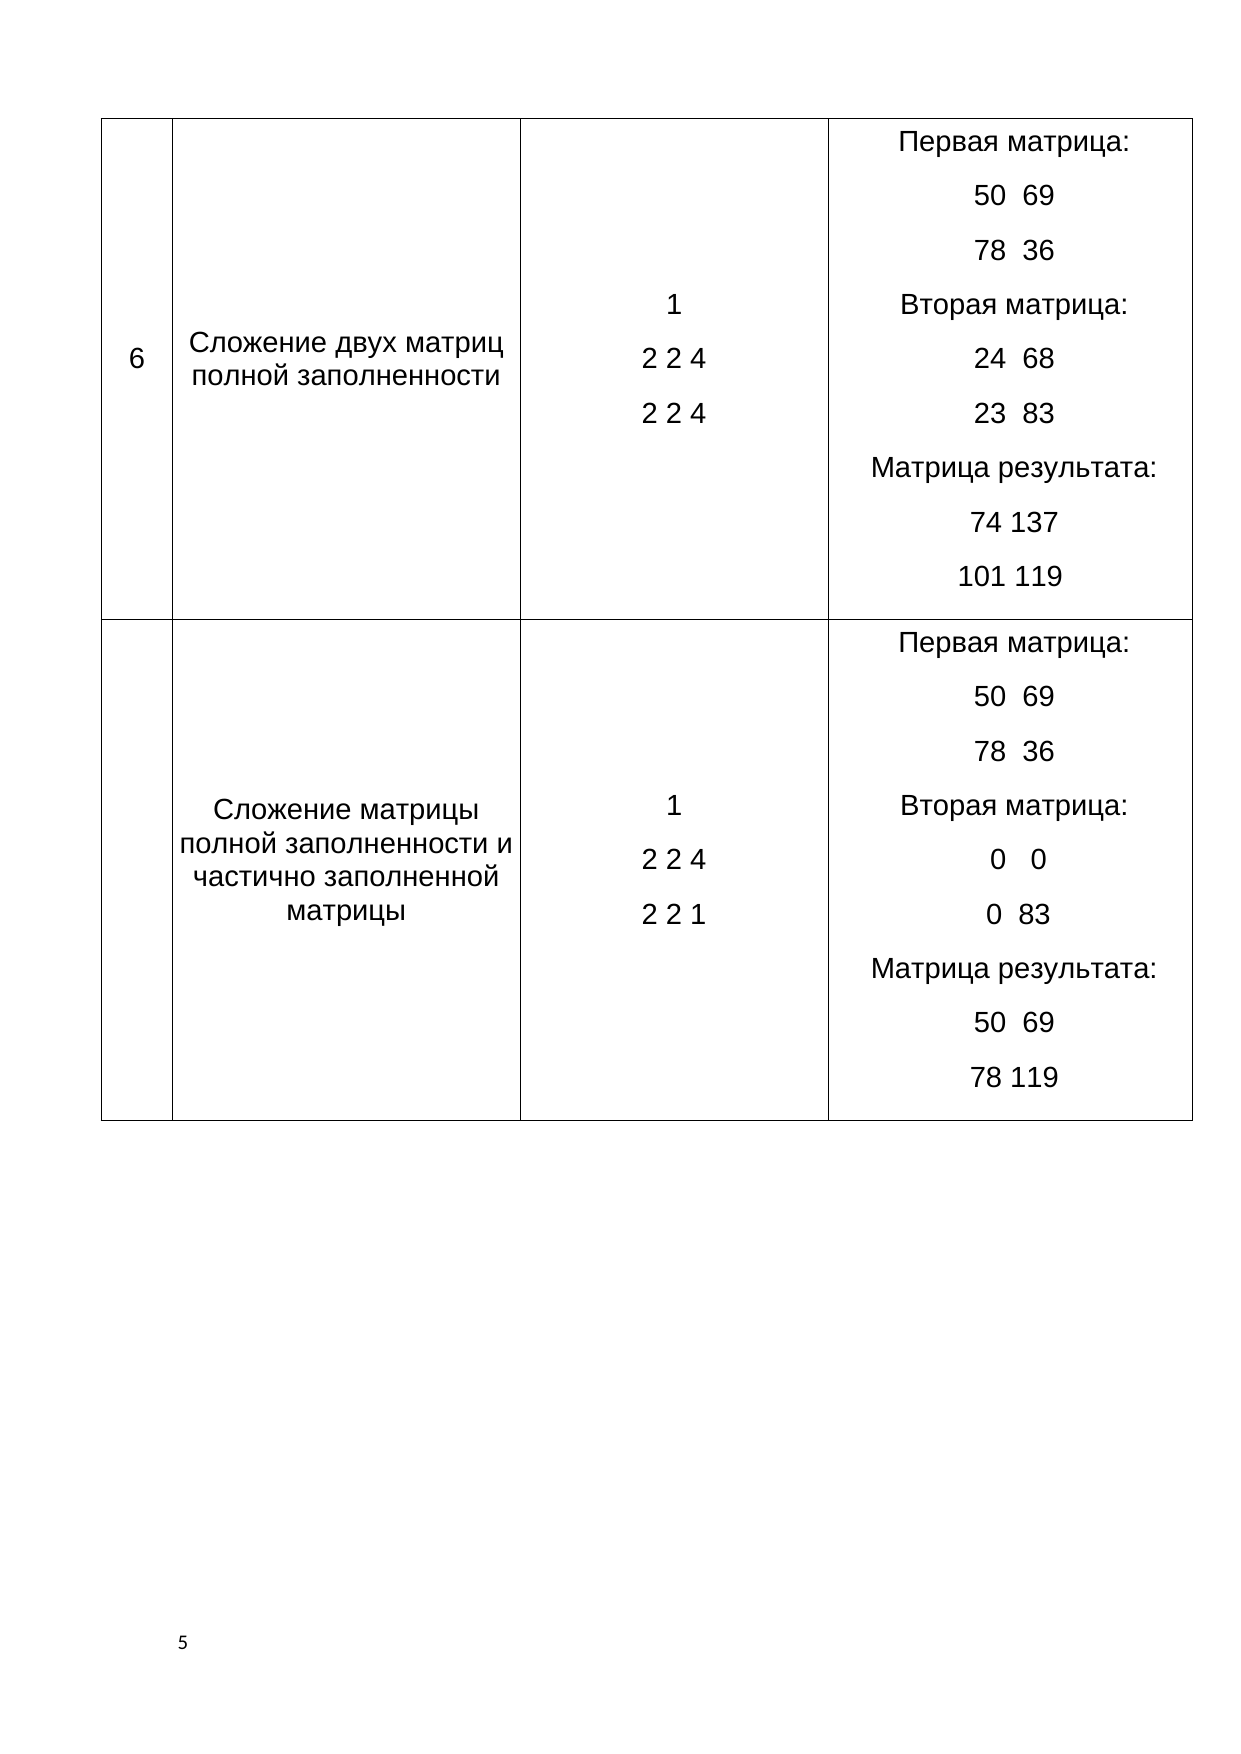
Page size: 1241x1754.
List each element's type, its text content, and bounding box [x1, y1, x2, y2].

table_cell Сложение двух матриц полной заполненности [173, 119, 520, 619]
table_cell 1 2 2 4 2 2 4 [521, 119, 828, 619]
table_cell [102, 620, 172, 1120]
table_cell 6 [102, 119, 172, 619]
table_cell 1 2 2 4 2 2 1 [521, 620, 828, 1120]
table_cell Сложение матрицы полной заполненности и частично заполненной матрицы [173, 620, 520, 1120]
table_cell Первая матрица: 50 69 78 36 Вторая матрица: 0 0 0 83 Матрица результата: 50 69 78 119 [829, 620, 1192, 1120]
table_cell Первая матрица: 50 69 78 36 Вторая матрица: 24 68 23 83 Матрица результата: 74 137 101 119 [829, 119, 1192, 619]
